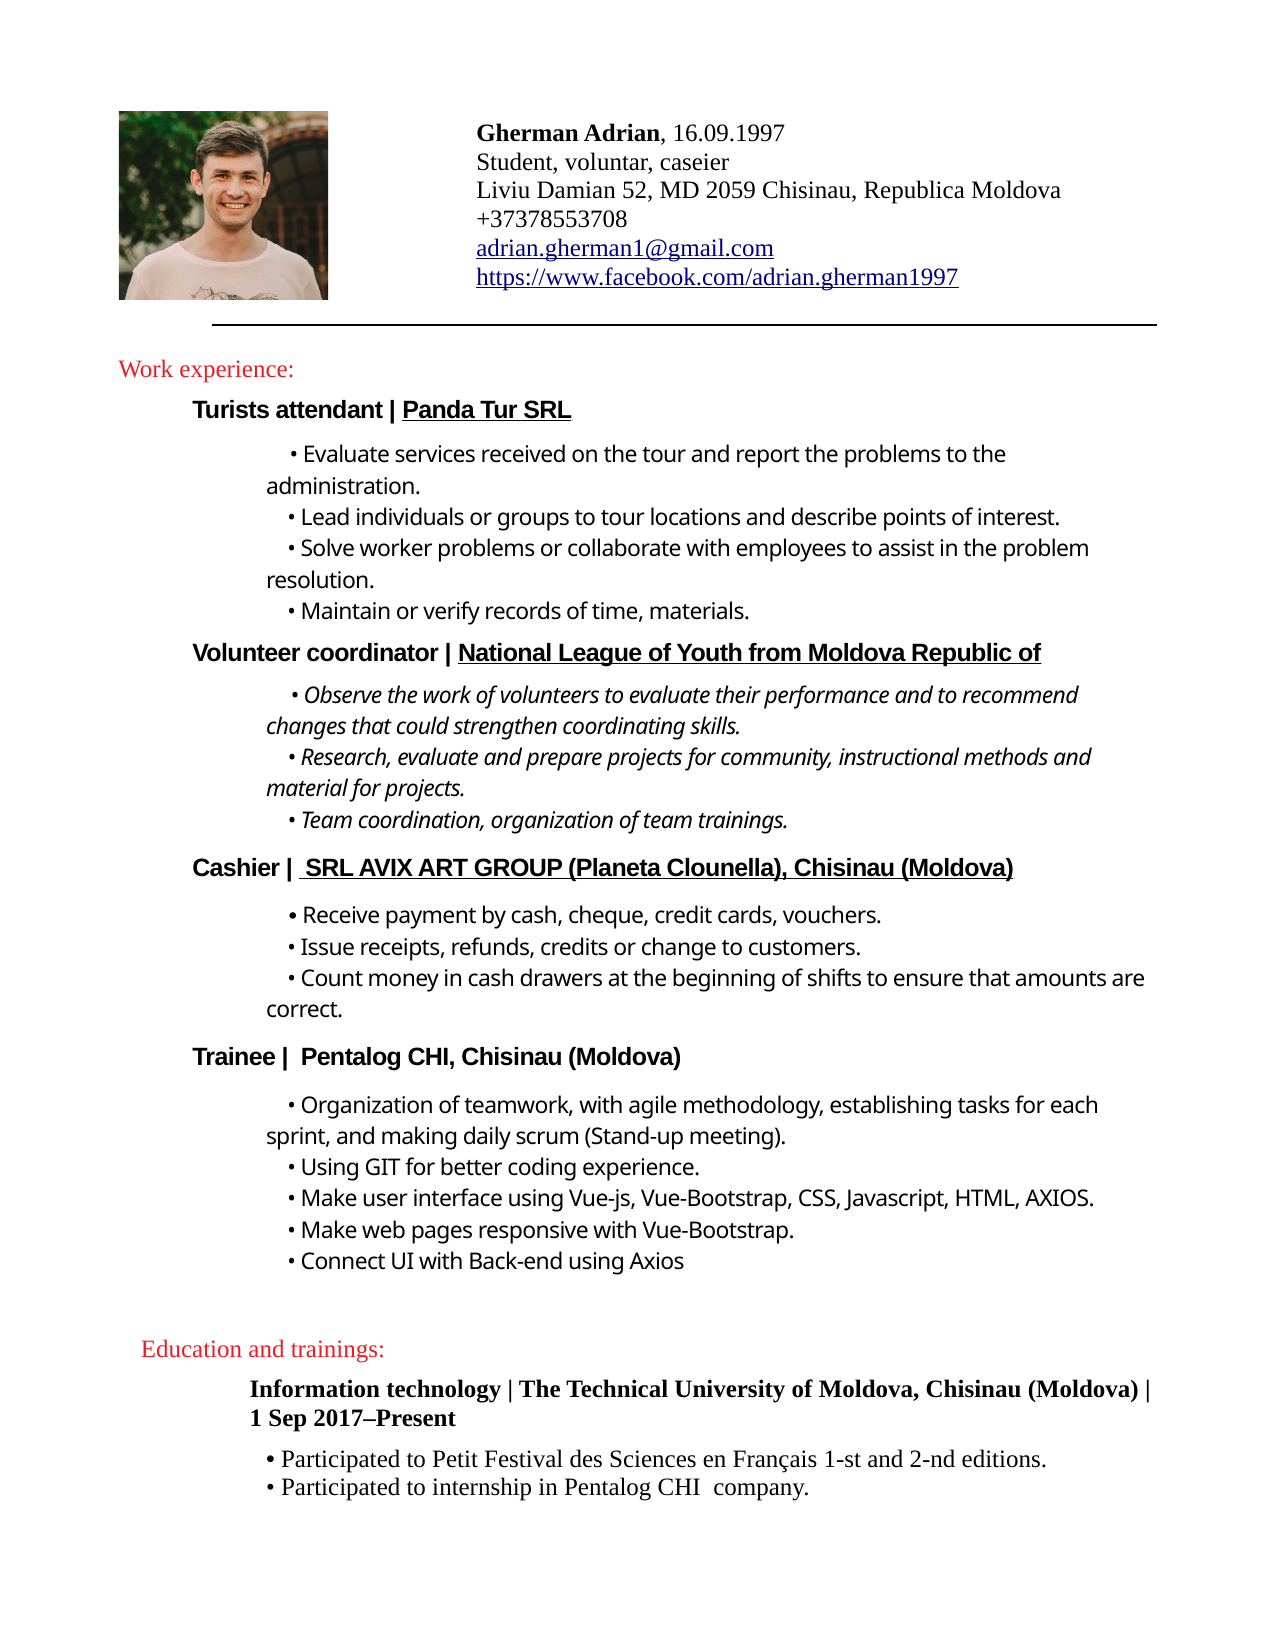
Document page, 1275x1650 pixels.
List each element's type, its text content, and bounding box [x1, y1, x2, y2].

subtitle Cashier | SRL AVIX ART GROUP (Planeta Clounella), Chisinau (Moldova) [192, 853, 1157, 881]
subtitle • Organization of teamwork, with agile methodology, establishing tasks for each sprint, and making daily scrum (Stand-up meeting). [266, 1089, 1157, 1151]
subtitle • Lead individuals or groups to tour locations and describe points of interest. [266, 501, 1157, 532]
subtitle • Make user interface using Vue-js, Vue-Bootstrap, CSS, Javascript, HTML, AXIOS. [266, 1182, 1157, 1214]
text Work experience: [118, 354, 1157, 383]
text Information technology | The Technical University of Moldova, Chisinau (Moldova) | 1 Sep 2017–Present [249, 1374, 1157, 1432]
text Liviu Damian 52, MD 2059 Chisinau, Republica Moldova [329, 176, 1157, 204]
subtitle • Maintain or verify records of time, materials. [266, 595, 1157, 626]
subtitle • Count money in cash drawers at the beginning of shifts to ensure that amounts are correct. [266, 962, 1157, 1024]
picture [118, 111, 329, 300]
text https://www.facebook.com/adrian.gherman1997 [329, 262, 1157, 291]
text • Participated to internship in Pentalog CHI company. [266, 1472, 1157, 1501]
subtitle • Receive payment by cash, cheque, credit cards, vouchers. [266, 899, 1157, 931]
subtitle Volunteer coordinator | National League of Youth from Moldova Republic of [192, 638, 1157, 667]
subtitle • Evaluate services received on the tour and report the problems to the administration. [266, 436, 1157, 501]
text • Participated to Petit Festival des Sciences en Français 1-st and 2-nd editions. [266, 1444, 1157, 1472]
text +37378553708 [329, 204, 1157, 233]
subtitle • Team coordination, organization of team trainings. [266, 804, 1157, 835]
text Gherman Adrian, 16.09.1997 [329, 118, 1157, 147]
subtitle • Using GIT for better coding experience. [266, 1151, 1157, 1182]
list Education and trainings: [118, 1334, 1157, 1362]
text adrian.gherman1@gmail.com [329, 233, 1157, 262]
subtitle Turists attendant | Panda Tur SRL [192, 395, 1157, 424]
subtitle Trainee | Pentalog CHI, Chisinau (Moldova) [192, 1042, 1157, 1071]
subtitle • Research, evaluate and prepare projects for community, instructional methods and material for projects. [266, 741, 1157, 804]
subtitle • Issue receipts, refunds, credits or change to customers. [266, 931, 1157, 962]
text Student, voluntar, caseier [329, 147, 1157, 176]
subtitle • Make web pages responsive with Vue-Bootstrap. [266, 1214, 1157, 1245]
subtitle • Observe the work of volunteers to evaluate their performance and to recommend changes that could strengthen coordinating skills. [266, 679, 1157, 741]
subtitle • Solve worker problems or collaborate with employees to assist in the problem resolution. [266, 532, 1157, 595]
subtitle • Connect UI with Back-end using Axios [266, 1245, 1157, 1276]
